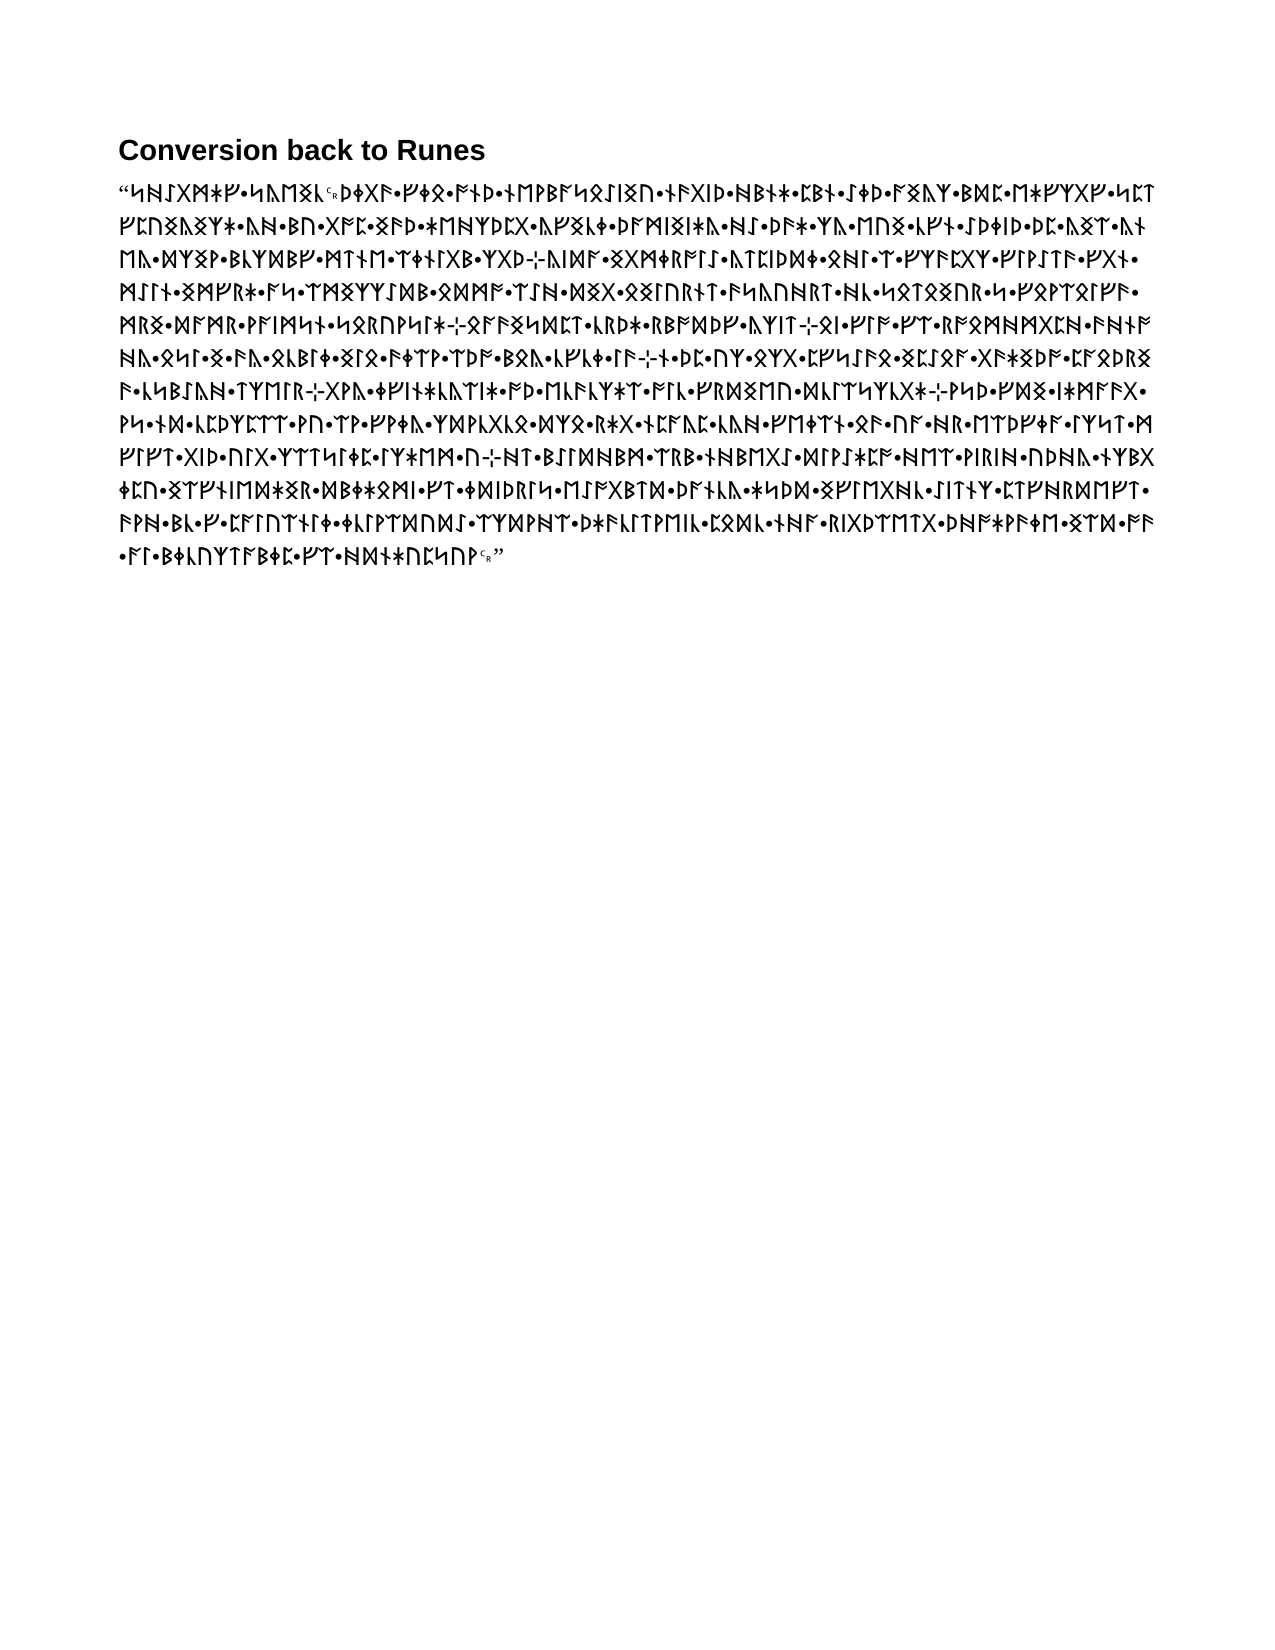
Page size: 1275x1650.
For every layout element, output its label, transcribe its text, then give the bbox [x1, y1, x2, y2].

subtitle Conversion back to Runes [118, 133, 1157, 166]
text “ᛋᚻᛇᚷᛗᛡᚠ•ᛋᚣᛖᛝᚳ␍ᚦᛄᚷᚫ•ᚠᛄᛟ•ᚩᚾᚦ•ᚾᛖᚹᛒᚪᛋᛟᛇᛁᛝᚢ•ᚾᚫᚷᛁᚦ•ᚻᛒᚾᛡ•ᛈᛒᚾ•ᛇᛄᚦ•ᚪᛝᚣᛉ•ᛒᛞᛈ•ᛖᛡᚠᛉᚷᚠ•ᛋᛈᛏᚠᛈᚢᛝᚣᛝᛉᛡ•ᚣᚻ•ᛒᚢ•ᚷᚩᛈ•ᛝᚫᚦ•ᛡᛖᚻᛉᚦᛈᚷ•ᚣᚠᛝᚳᛄ•ᚦᚪᛗᛁᛝᛁᛡᚣ•ᚻᛇ•ᚦᚫᛡ•ᛉᚣ•ᛖᚢᛝ•ᚳᚠᚾ•ᛇᚦᛄᛁᚦ•ᚦᛈ•ᚣᛝᛠ•ᚣᚾᛖᚣ•ᛞᛉᛝᚹ•ᛒᚳᛉᛞᛒᚠ•ᛗᛏᚾᛖ•ᛠᛄᚾᛚᚷᛒ•ᛉᚷᚦ⊹ᚣᛁᛞᚪ•ᛝᚷᛗᛄᚱᚩᛚᛇ•ᚣᛏᛈᛁᚦᛞᛄ•ᛟᚻᛚ•ᛠ•ᚠᛉᚫᛈᚷᛉ•ᚠᛚᚹᛇᛏᚫ•ᚠᚷᚾ•ᛗᛇᛚᚾ•ᛝᛗᚠᚱᛡ•ᚪᛋ•ᛠᛗᛝᛉᛉᛇᛞᛒ•ᛟᛞᛗᚩ•ᛠᛇᚻ•ᛞᛝᚷ•ᛟᛝᛚᚢᚱᚾᛏ•ᚫᛋᚣᚢᚻᚱᛏ•ᚻᚳ•ᛋᛟᛏᛟᛝᚢᚱ•ᛋ•ᚠᛟᚹᛠᛟᛚᚠᚫ•ᛗᚱᛝ•ᛞᚪᛗᚱ•ᚹᚪᛁᛗᛋᚾ•ᛋᛟᚱᚢᚹᛋᛚᛡ⊹ᛟᚪᚫᛝᛋᛞᛈᛏ•ᚳᚱᚦᛡ•ᚱᛒᚩᛞᚦᚠ•ᚣᛉᛁᛏ⊹ᛟᛁ•ᚠᛚᚩ•ᚠᛠ•ᚱᚩᛟᛗᚻᛗᚷᛈᚻ•ᚫᚻᚾᚩᚻᚣ•ᛟᛋᛚ•ᛝ•ᚫᚣ•ᛟᚳᛒᛚᛄ•ᛝᛚᛟ•ᚫᛄᛠᚹ•ᛠᚦᚩ•ᛒᛟᚣ•ᚳᚠᚳᛄ•ᛚᚫ⊹ᚾ•ᚦᛈ•ᚢᛉ•ᛟᛉᚷ•ᛈᚠᛋᛇᚫᛟ•ᛝᛈᛇᛟᚪ•ᚷᚫᛡᛝᚦᚩ•ᛈᚪᛟᚦᚱᛝᚫ•ᚳᛋᛒᛇᚣᚻ•ᛏᛉᛖᛚᚱ⊹ᚷᚹᚣ•ᛄᚠᛁᚾᛡᚳᚣᛠᛁᛡ•ᚩᚦ•ᛖᚳᚫᚳᛉᛡᛠ•ᚩᛚᚳ•ᚠᚱᛞᛝᛖᚢ•ᛞᚳᛚᛠᛋᛉᚳᚷᛡ⊹ᚹᛋᚦ•ᚠᛞᛝ•ᛁᛡᛗᚪᚫᚷ•ᚹᛋ•ᚾᛞ•ᚳᛈᚦᛉᛈᛠᛠ•ᚹᚢ•ᛠᚹ•ᚠᚹᛄᚣ•ᛉᛞᚹᚳᚷᚳᛟ•ᛞᛉᛟ•ᚱᛡᚷ•ᚾᛈᚪᚣᛈ•ᚳᚣᚻ•ᚠᛖᛄᛠᚾ•ᛟᚫ•ᚢᚪ•ᚻᚱ•ᛖᛠᚦᚠᛄᚪ•ᛚᛉᛋᛏ•ᛗᚠᛚᚠᛏ•ᚷᛁᚦ•ᚢᛚᚷ•ᛉᛠᛏᛋᛚᛄᛈ•ᛚᛉᛡᛖᛗ•ᚢ⊹ᚻᛏ•ᛒᛇᛚᛞᚻᛒᛗ•ᛠᚱᛒ•ᚾᚻᛒᛖᚷᛇ•ᛞᛚᚹᛇᛡᛈᚩ•ᚻᛖᛠ•ᚹᛁᚱᛁᚻ•ᚢᚦᚻᚣ•ᚾᛉᛒᚷᛄᛈᚢ•ᛝᛠᚠᚾᛁᛖᛞᛡᛝᚱ•ᛞᛒᛄᛡᛟᛗᛁ•ᚠᛏ•ᛄᛞᛁᚦᚱᛚᛋ•ᛖᛇᚩᚷᛒᛏᛞ•ᚦᚪᚾᚳᚣ•ᛡᛋᚦᛞ•ᛝᚠᛚᛖᚷᚻᚳ•ᛇᛁᛏᚾᛉ•ᛈᛏᚠᚻᚱᛞᛖᚠᛏ•ᚫᚹᚻ•ᛒᚳ•ᚠ•ᛈᚪᛚᚢᛠᚾᛚᛄ•ᛄᚳᛚᚹᛠᛞᚢᛞᛇ•ᛠᛉᛞᚹᚻᛠ•ᚦᛡᚫᚳᛚᛏᚹᛖᛁᚳ•ᛈᛟᛞᚳ•ᚾᚻᚪ•ᚱᛁᚷᚦᛠᛖᛏᚷ•ᚦᚻᚩᛡᚹᚫᛄᛖ•ᛝᛠᛞ•ᚩᚫ•ᚪᛚ•ᛒᛄᚳᚢᛉᛏᚪᛒᛄᛈ•ᚠᛠ•ᚻᛞᚾᛡᚢᛈᛋᚢᚹ␍” [118, 179, 1157, 571]
